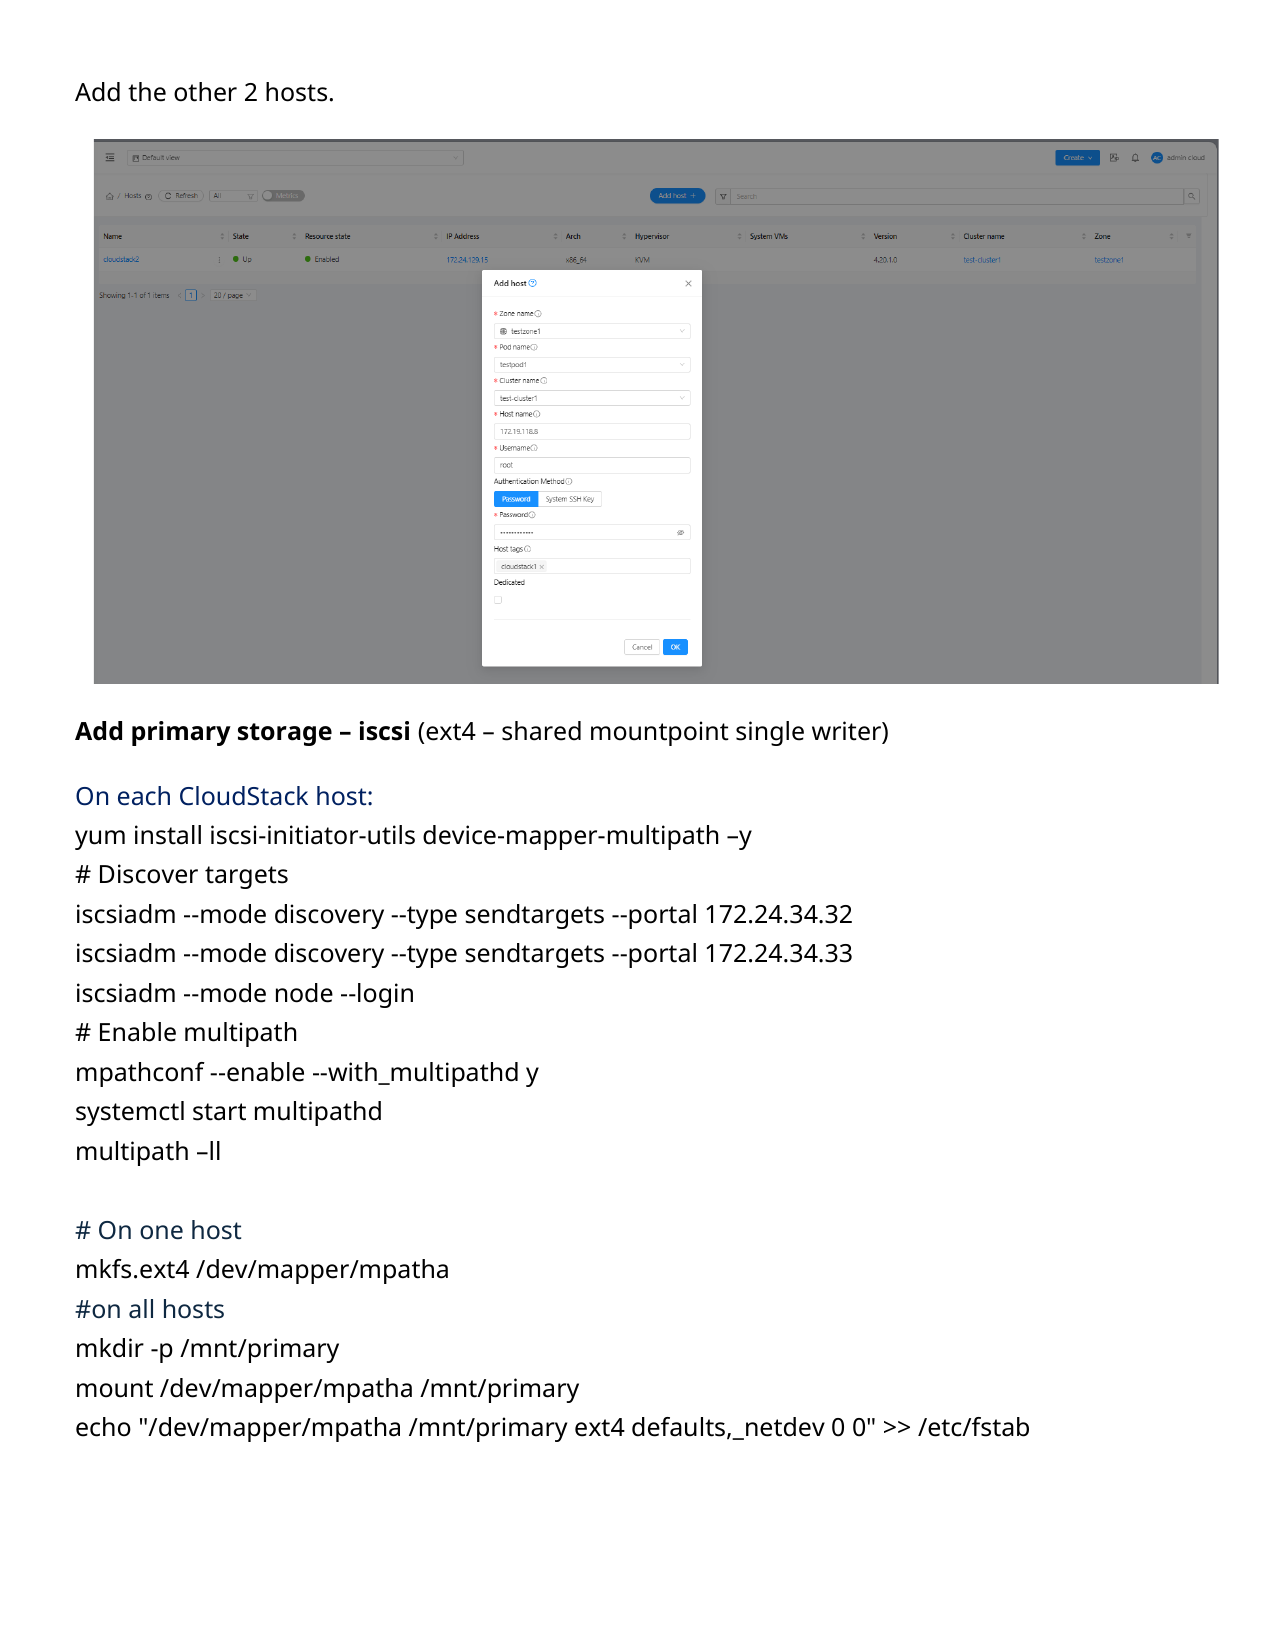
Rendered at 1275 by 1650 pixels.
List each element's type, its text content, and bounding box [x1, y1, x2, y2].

text Add the other 2 hosts. [75, 75, 1200, 109]
text echo "/dev/mapper/mpatha /mnt/primary ext4 defaults,_netdev 0 0" >> /etc/fstab [75, 1410, 1200, 1444]
picture [93, 139, 1219, 684]
text iscsiadm --mode node --login [75, 976, 1200, 1009]
text mkdir -p /mnt/primary [75, 1331, 1200, 1365]
text mkfs.ext4 /dev/mapper/mpatha [75, 1252, 1200, 1286]
text #on all hosts [75, 1291, 1200, 1325]
text # On one host [75, 1212, 1200, 1246]
text systemctl start multipathd [75, 1094, 1200, 1128]
text On each CloudStack host: yum install iscsi-initiator-utils device-mapper-multipath –y # Discover targets iscsiadm --mode discovery --type sendtargets --portal 172.24.34.32 [75, 778, 1200, 931]
text Add primary storage – iscsi (ext4 – shared mountpoint single writer) [75, 714, 1200, 748]
text # Enable multipath [75, 1015, 1200, 1049]
text mount /dev/mapper/mpatha /mnt/primary [75, 1370, 1200, 1404]
text mpathconf --enable --with_multipathd y [75, 1054, 1200, 1088]
text multipath –ll [75, 1133, 1200, 1167]
text iscsiadm --mode discovery --type sendtargets --portal 172.24.34.33 [75, 936, 1200, 970]
